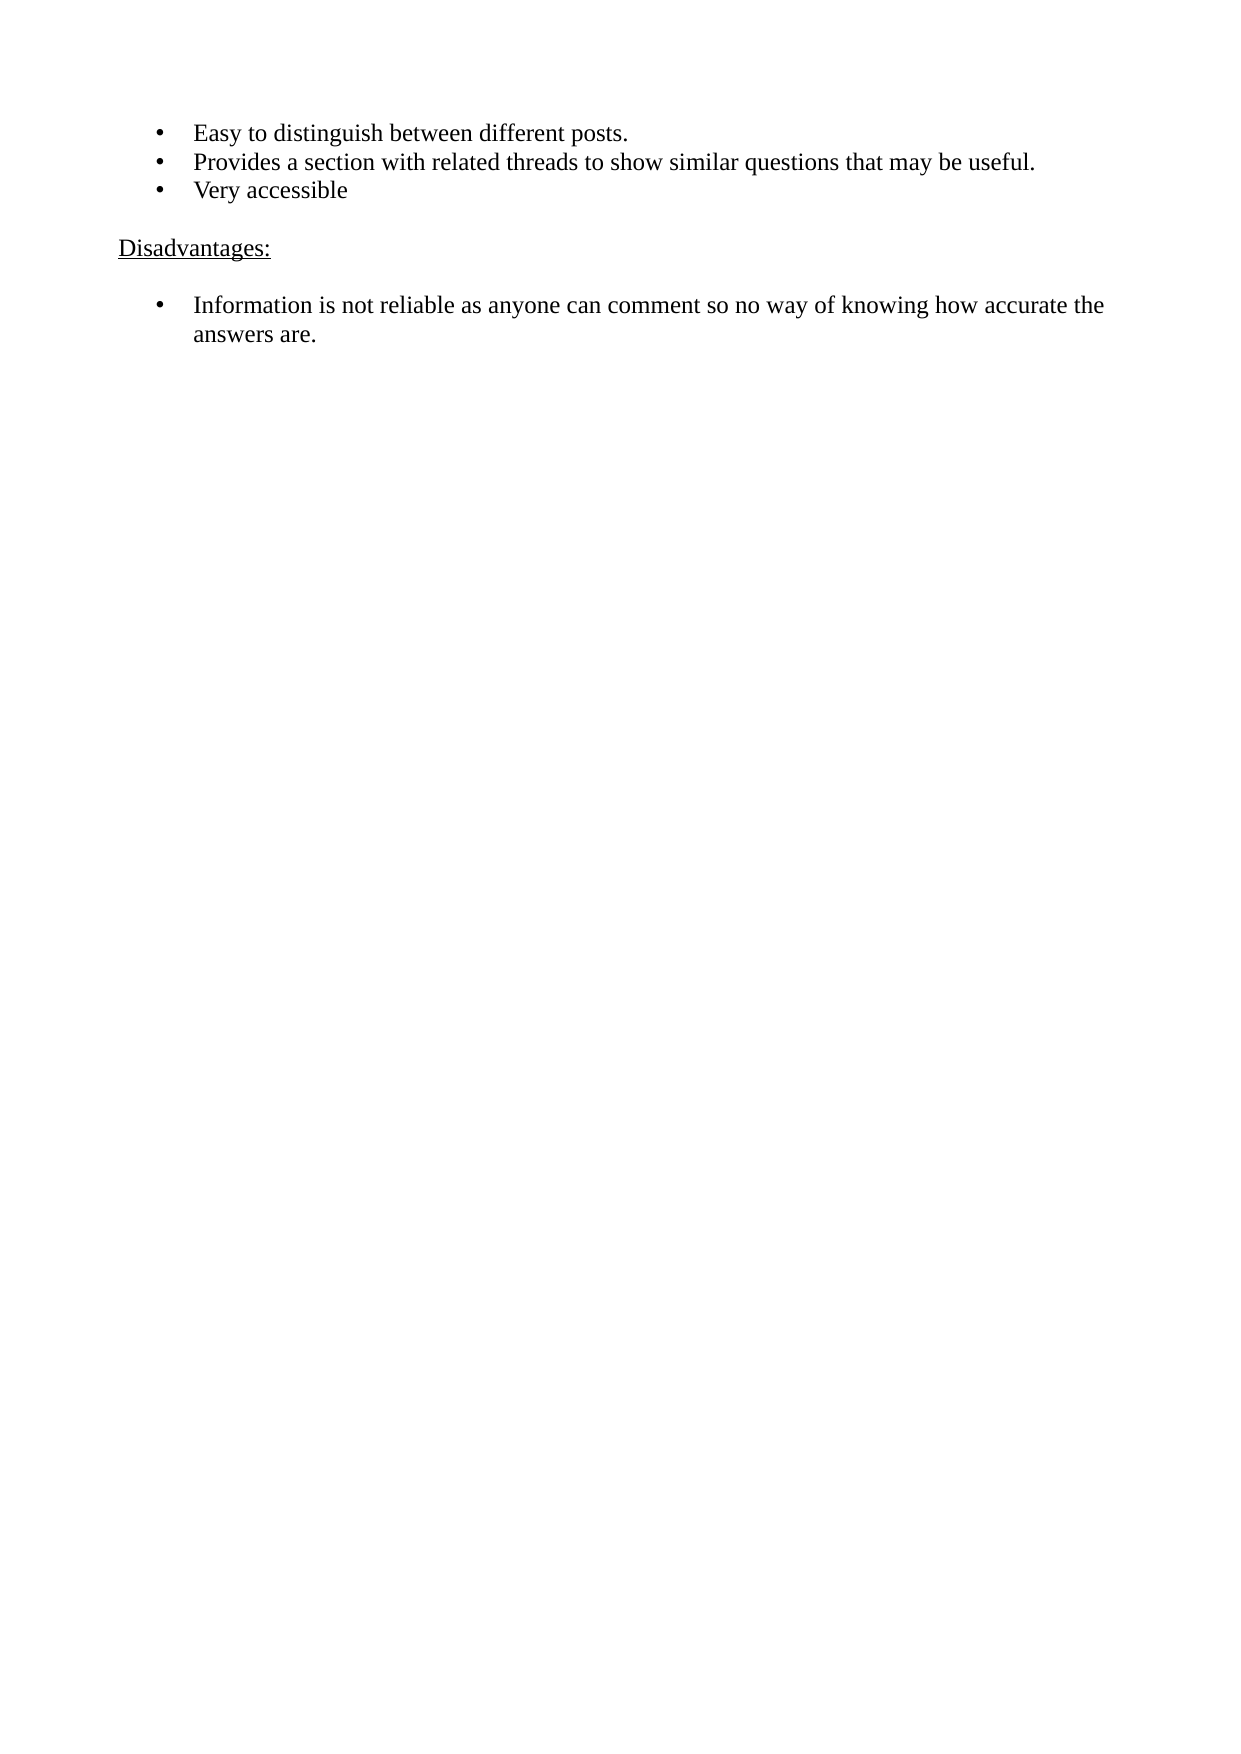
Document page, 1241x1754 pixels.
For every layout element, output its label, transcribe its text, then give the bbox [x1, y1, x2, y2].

text Disadvantages: [118, 233, 1122, 262]
list Information is not reliable as anyone can comment so no way of knowing how accurate the answers are. [156, 291, 1122, 348]
list Very accessible [156, 176, 1122, 204]
list Provides a section with related threads to show similar questions that may be useful. [156, 147, 1122, 176]
list Easy to distinguish between different posts. [156, 118, 1122, 147]
